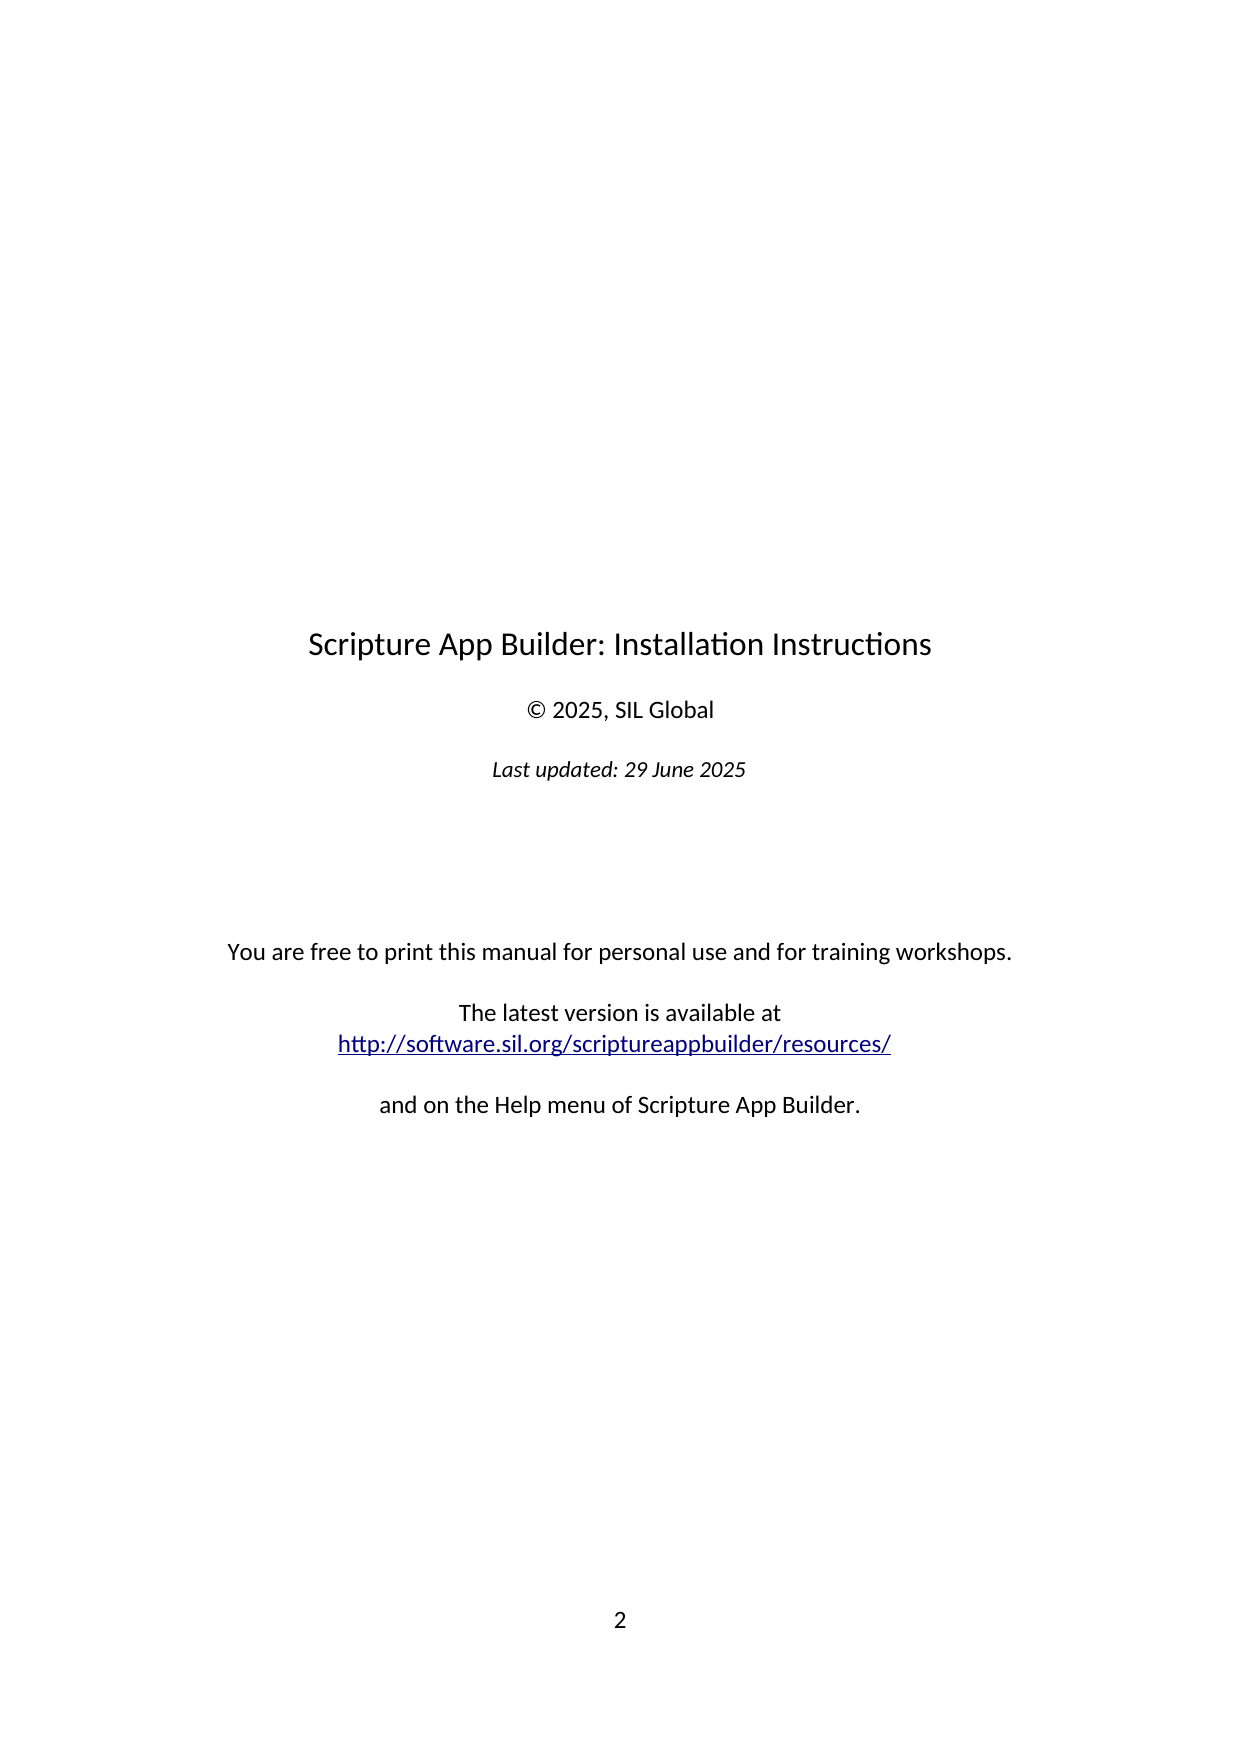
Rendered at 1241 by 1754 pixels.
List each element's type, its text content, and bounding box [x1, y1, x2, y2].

text © 2025, SIL Global [171, 694, 1069, 725]
text and on the Help menu of Scripture App Builder. [171, 1089, 1069, 1119]
text http://software.sil.org/scriptureappbuilder/resources/ [171, 1028, 1069, 1058]
text The latest version is available at [171, 997, 1069, 1028]
text Scripture App Builder: Installation Instructions [171, 623, 1069, 664]
text You are free to print this manual for personal use and for training workshops. [171, 936, 1069, 967]
text Last updated: 29 June 2025 [171, 756, 1069, 783]
